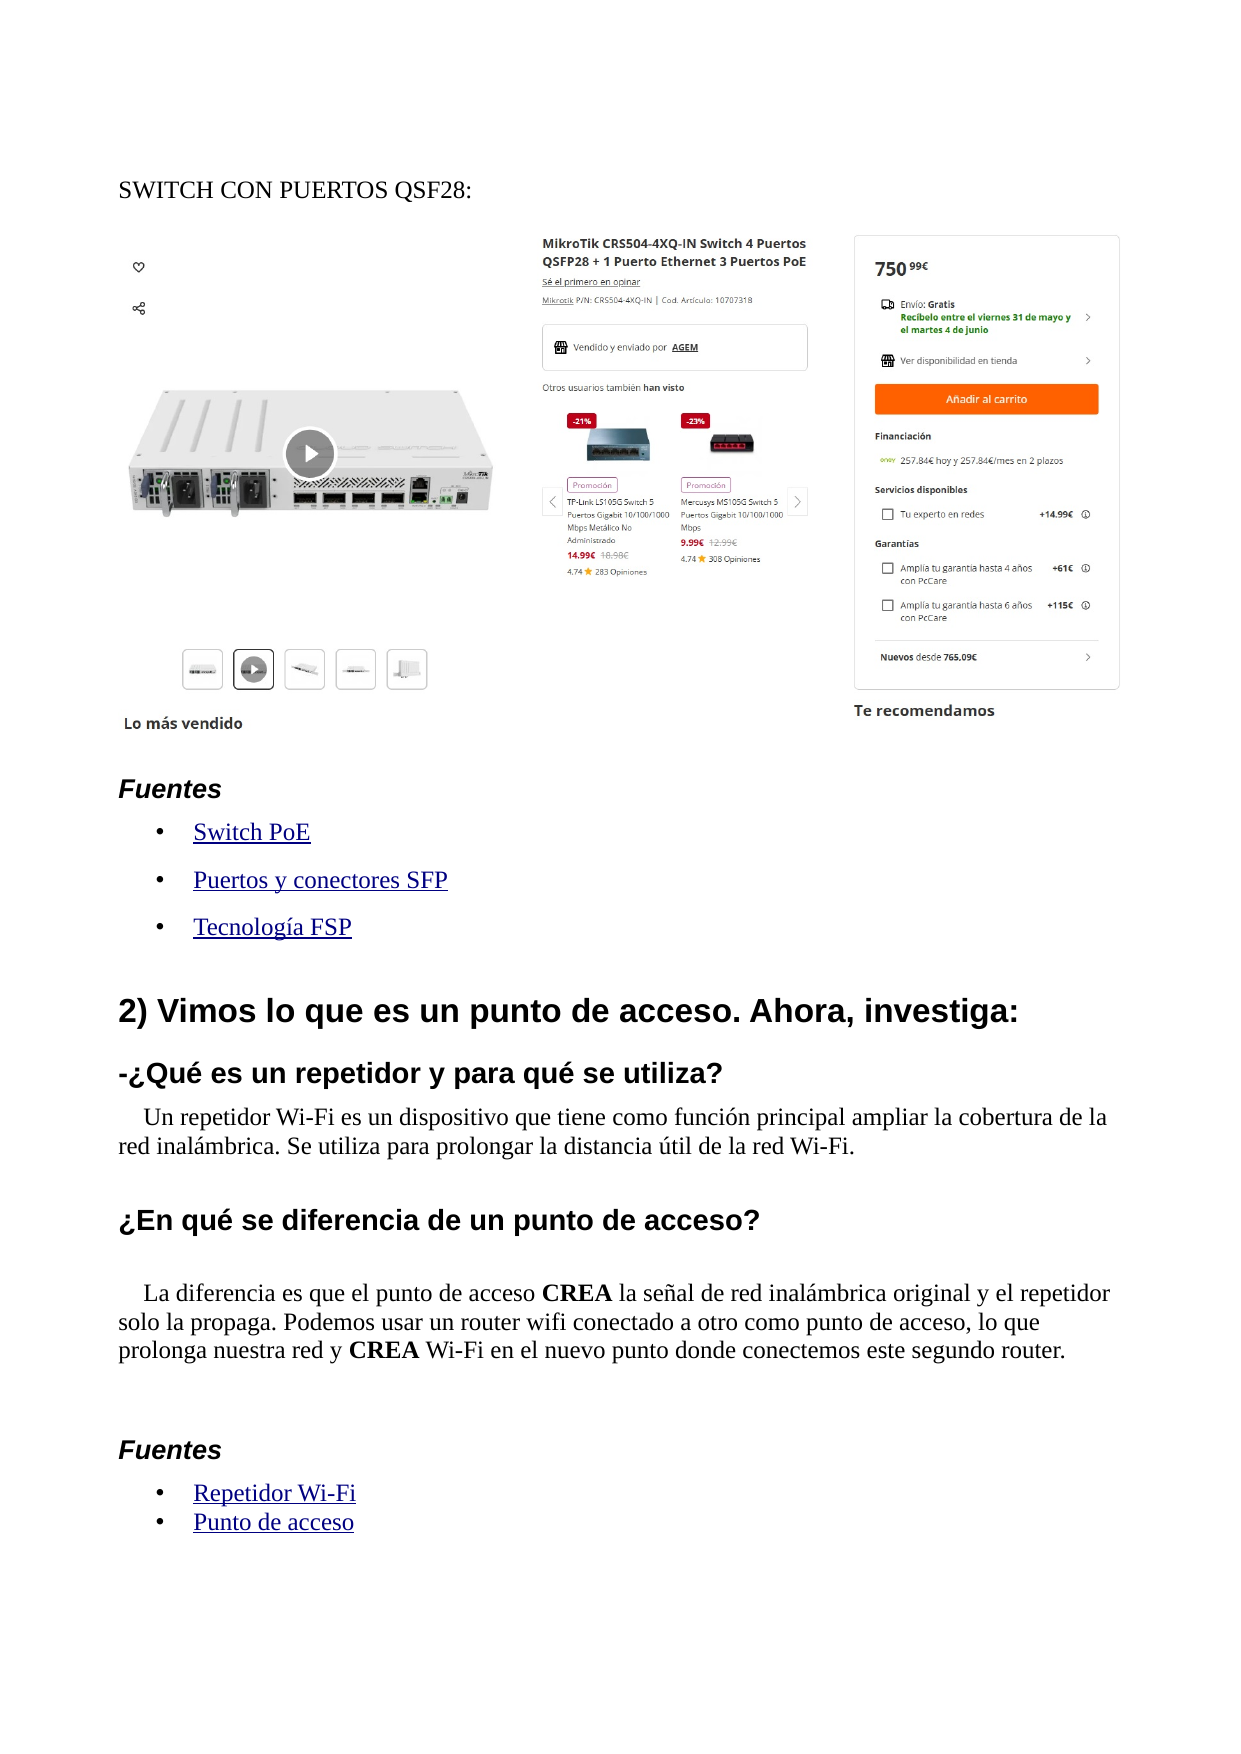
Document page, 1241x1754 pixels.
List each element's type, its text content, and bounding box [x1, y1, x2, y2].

subtitle 2) Vimos lo que es un punto de acceso. Ahora, investiga: [118, 991, 1122, 1029]
picture [118, 229, 1123, 733]
list Punto de acceso [156, 1507, 1122, 1536]
text SWITCH CON PUERTOS QSF28: [118, 176, 1122, 204]
list Switch PoE [156, 817, 1122, 846]
subtitle Fuentes [118, 773, 1122, 805]
subtitle -¿Qué es un repetidor y para qué se utiliza? [118, 1056, 1122, 1090]
list Tecnología FSP [156, 912, 1122, 941]
list Puertos y conectores SFP [156, 865, 1122, 894]
text Un repetidor Wi-Fi es un dispositivo que tiene como función principal ampliar la cobertura de la red inalámbrica. Se utiliza para prolongar la distancia útil de la red Wi-Fi. [118, 1102, 1122, 1160]
text La diferencia es que el punto de acceso CREA la señal de red inalámbrica original y el repetidor solo la propaga. Podemos usar un router wifi conectado a otro como punto de acceso, lo que prolonga nuestra red y CREA Wi-Fi en el nuevo punto donde conectemos este segundo router. [118, 1278, 1122, 1364]
list Repetidor Wi-Fi [156, 1478, 1122, 1507]
subtitle ¿En qué se diferencia de un punto de acceso? [118, 1203, 1122, 1237]
subtitle Fuentes [118, 1434, 1122, 1466]
